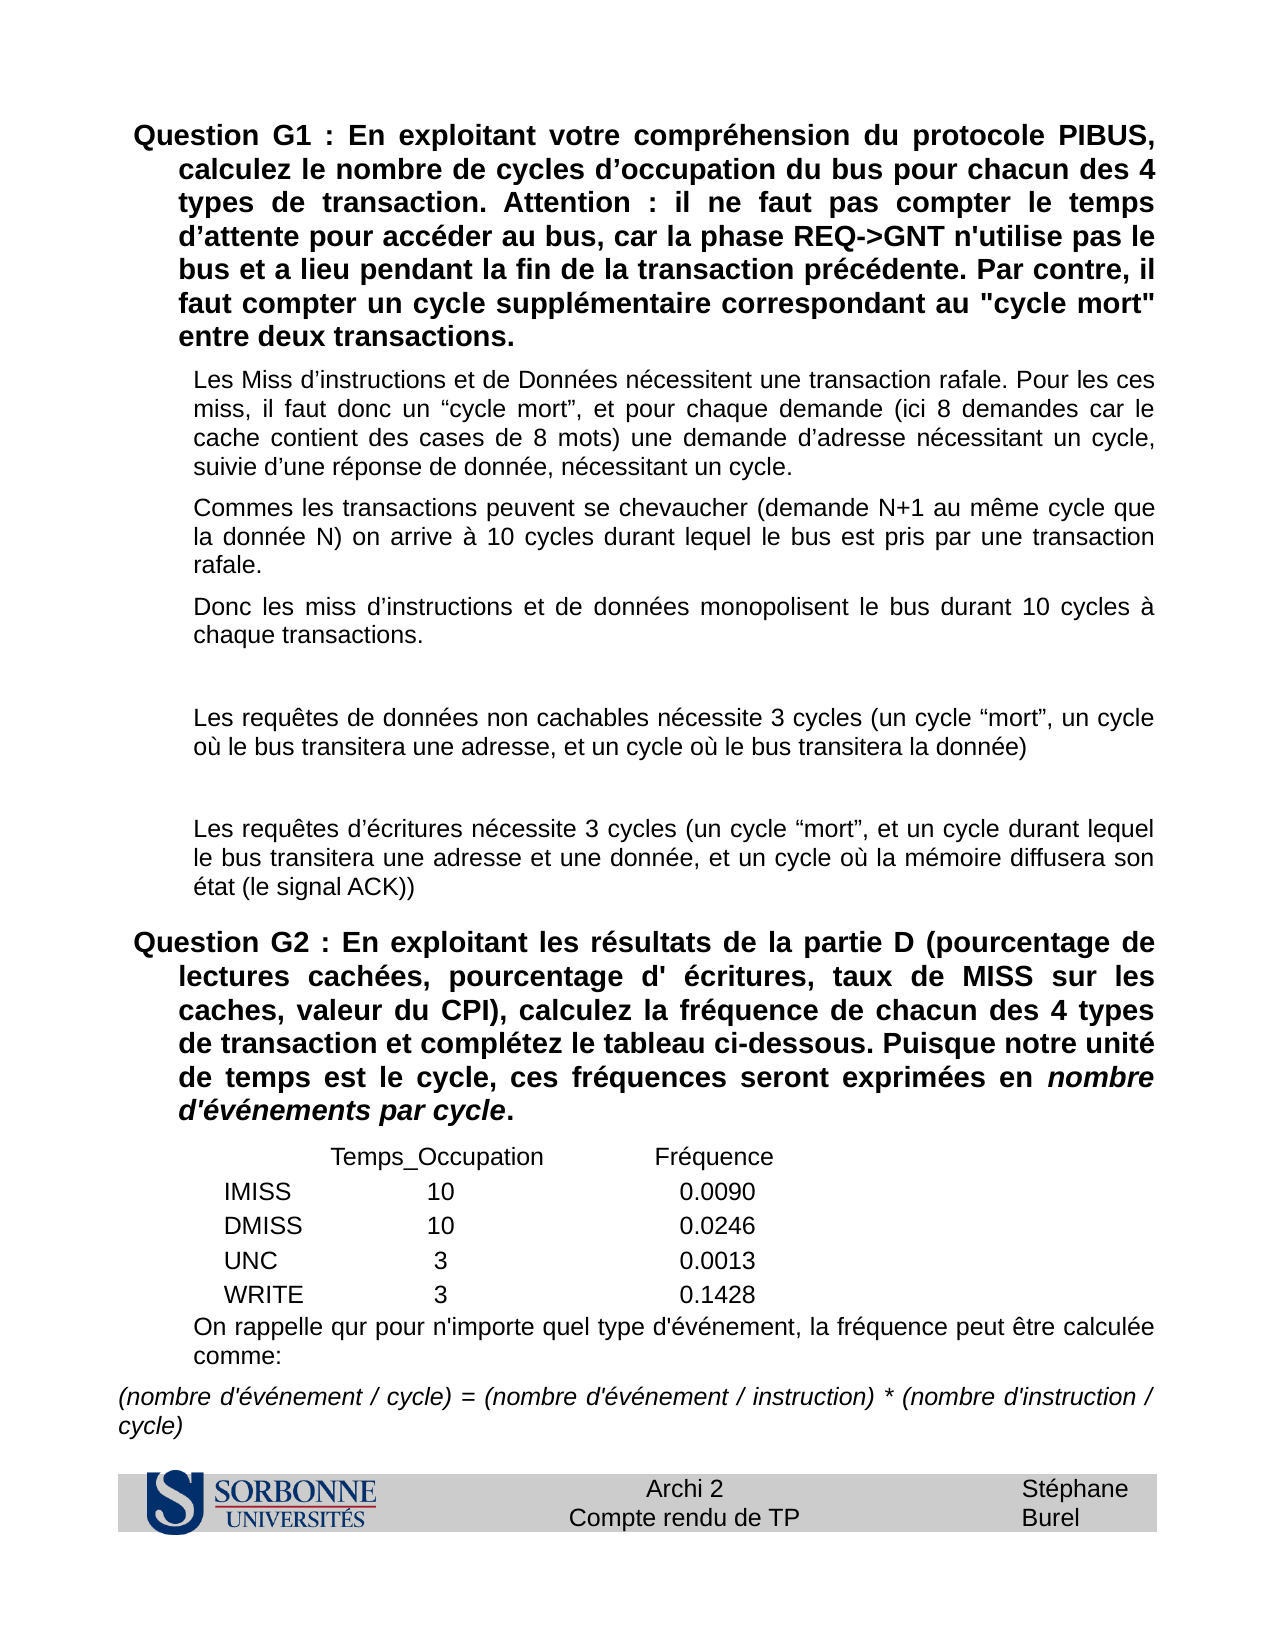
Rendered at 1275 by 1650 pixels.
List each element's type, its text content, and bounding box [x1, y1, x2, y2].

text Les Miss d’instructions et de Données nécessitent une transaction rafale. Pour les ces miss, il faut donc un “cycle mort”, et pour chaque demande (ici 8 demandes car le cache contient des cases de 8 mots) une demande d’adresse nécessitant un cycle, suivie d’une réponse de donnée, nécessitant un cycle. [193, 365, 1157, 480]
subtitle Question G1 : En exploitant votre compréhension du protocole PIBUS, calculez le nombre de cycles d’occupation du bus pour chacun des 4 types de transaction. Attention : il ne faut pas compter le temps d’attente pour accéder au bus, car la phase REQ->GNT n'utilise pas le bus et a lieu pendant la fin de la transaction précédente. Par contre, il faut compter un cycle supplémentaire correspondant au "cycle mort" entre deux transactions. [133, 118, 1157, 353]
table_cell 10 [324, 1174, 558, 1208]
table_cell 0.1428 [558, 1278, 877, 1312]
table_header Fréquence [558, 1139, 877, 1174]
text Commes les transactions peuvent se chevaucher (demande N+1 au même cycle que la donnée N) on arrive à 10 cycles durant lequel le bus est pris par une transaction rafale. [193, 493, 1157, 579]
picture [147, 1470, 376, 1535]
table_cell IMISS [221, 1174, 323, 1208]
table_cell WRITE [221, 1278, 323, 1312]
table_cell [878, 1243, 1084, 1277]
table_cell 0.0246 [558, 1208, 877, 1243]
table_cell 0.0090 [558, 1174, 877, 1208]
text On rappelle qur pour n'importe quel type d'événement, la fréquence peut être calculée comme: [193, 1312, 1157, 1369]
table_cell 3 [324, 1243, 558, 1277]
table_header Temps_Occupation [324, 1139, 558, 1174]
subtitle Question G2 : En exploitant les résultats de la partie D (pourcentage de lectures cachées, pourcentage d' écritures, taux de MISS sur les caches, valeur du CPI), calculez la fréquence de chacun des 4 types de transaction et complétez le tableau ci-dessous. Puisque notre unité de temps est le cycle, ces fréquences seront exprimées en nombre d'événements par cycle. [133, 925, 1157, 1127]
text Les requêtes d’écritures nécessite 3 cycles (un cycle “mort”, et un cycle durant lequel le bus transitera une adresse et une donnée, et un cycle où la mémoire diffusera son état (le signal ACK)) [193, 814, 1157, 900]
table_cell [878, 1278, 1084, 1312]
table_cell 10 [324, 1208, 558, 1243]
text (nombre d'événement / cycle) = (nombre d'événement / instruction) * (nombre d'instruction / cycle) [118, 1382, 1157, 1439]
table_cell 3 [324, 1278, 558, 1312]
table_cell UNC [221, 1243, 323, 1277]
table_cell [878, 1174, 1084, 1208]
table_header [221, 1139, 323, 1174]
text Les requêtes de données non cachables nécessite 3 cycles (un cycle “mort”, un cycle où le bus transitera une adresse, et un cycle où le bus transitera la donnée) [193, 703, 1157, 760]
text Donc les miss d’instructions et de données monopolisent le bus durant 10 cycles à chaque transactions. [193, 592, 1157, 649]
table_cell DMISS [221, 1208, 323, 1243]
table_cell [878, 1208, 1084, 1243]
table_header [878, 1139, 1084, 1174]
table_cell 0.0013 [558, 1243, 877, 1277]
